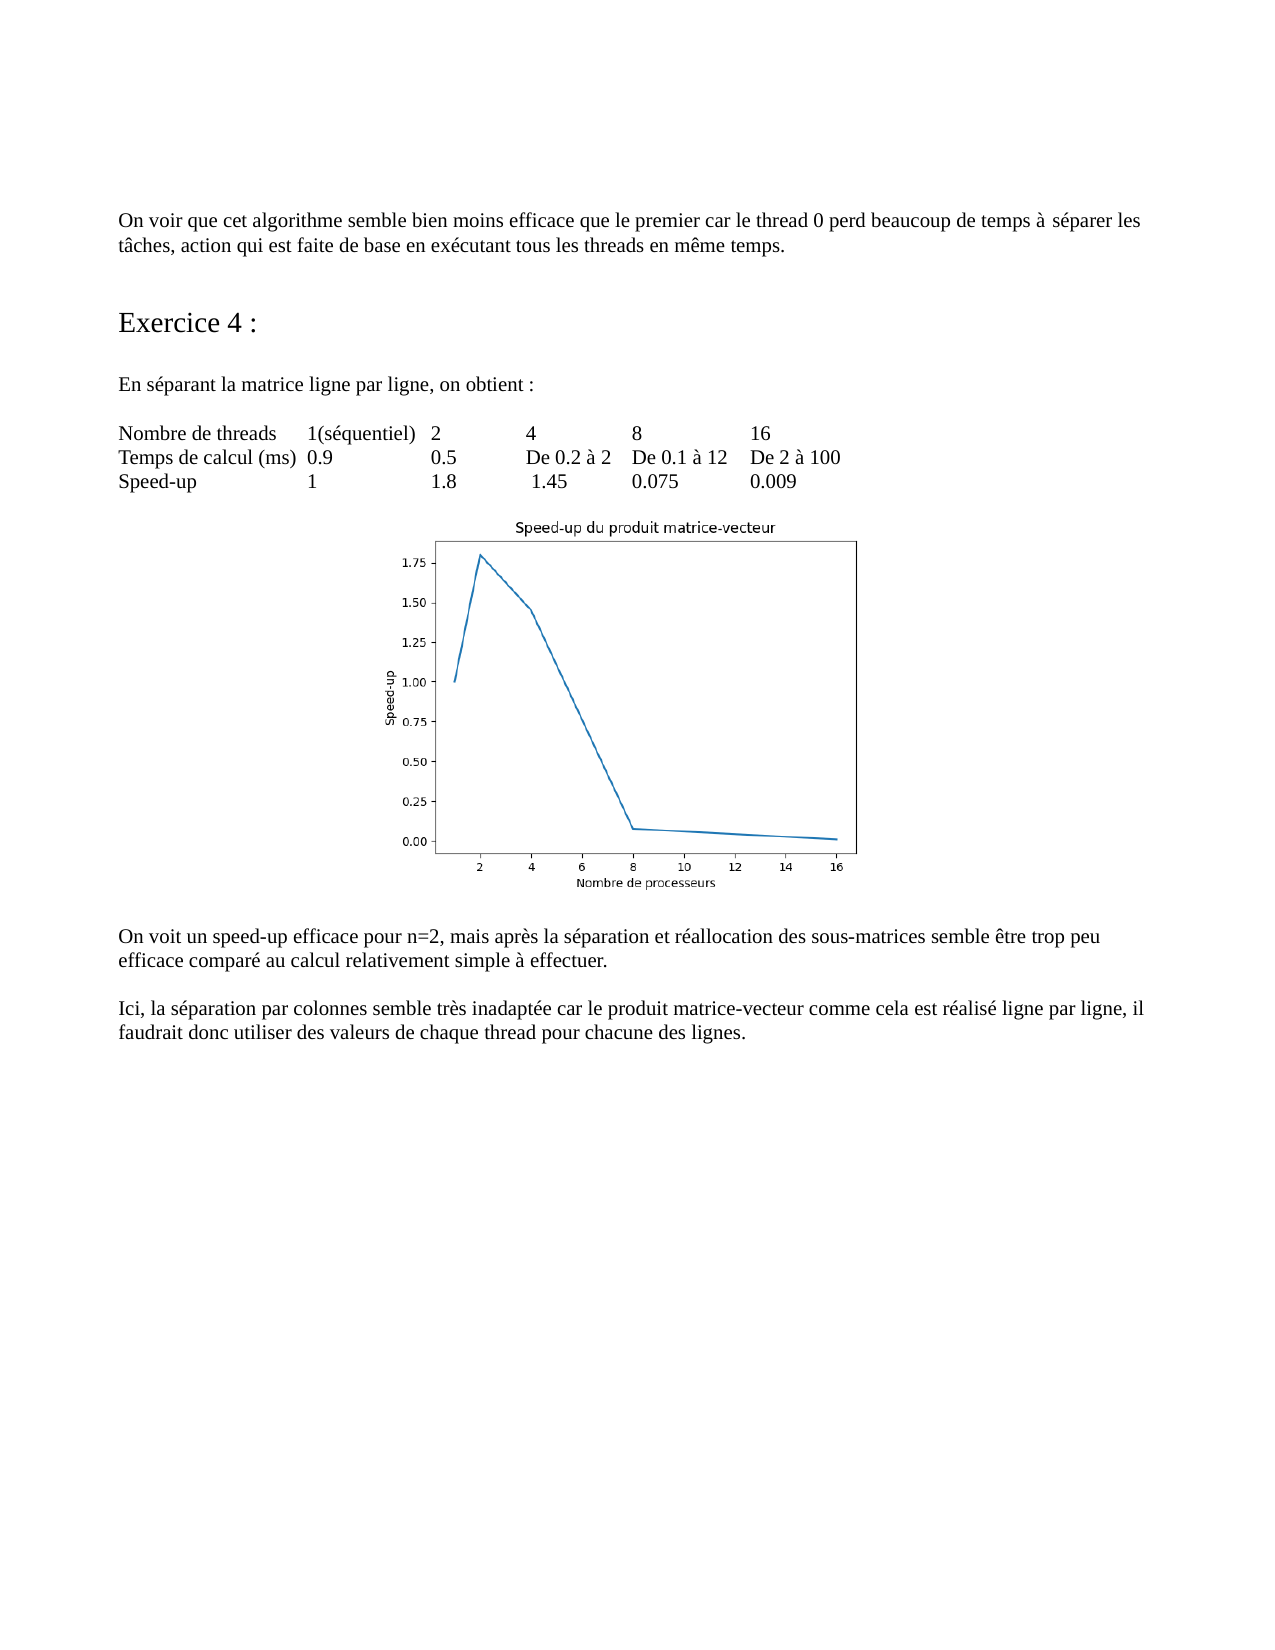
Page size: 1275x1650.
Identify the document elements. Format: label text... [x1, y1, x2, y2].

table_cell 1.8 [431, 469, 526, 493]
text Ici, la séparation par colonnes semble très inadaptée car le produit matrice-vecteur comme cela est réalisé ligne par ligne, il faudrait donc utiliser des valeurs de chaque thread pour chacune des lignes. [118, 996, 1157, 1044]
text Exercice 4 : [118, 305, 1157, 339]
text En séparant la matrice ligne par ligne, on obtient : [118, 372, 1157, 396]
table_header 2 [431, 421, 526, 444]
table_cell 0.5 [431, 445, 526, 469]
table_header 4 [526, 421, 632, 444]
picture [380, 503, 886, 892]
table_header 16 [750, 421, 880, 444]
text On voir que cet algorithme semble bien moins efficace que le premier car le thread 0 perd beaucoup de temps à séparer les tâches, action qui est faite de base en exécutant tous les threads en même temps. [118, 204, 1157, 257]
table_cell 0.075 [632, 469, 750, 493]
table_cell De 0.2 à 2 [526, 445, 632, 469]
table_cell Speed-up [118, 469, 307, 493]
table_cell De 0.1 à 12 [632, 445, 750, 469]
table_cell 0.009 [750, 469, 880, 493]
text On voit un speed-up efficace pour n=2, mais après la séparation et réallocation des sous-matrices semble être trop peu efficace comparé au calcul relativement simple à effectuer. [118, 924, 1157, 972]
table_cell De 2 à 100 [750, 445, 880, 469]
table_header 8 [632, 421, 750, 444]
table_header 1(séquentiel) [307, 421, 431, 444]
table_cell Temps de calcul (ms) [118, 445, 307, 469]
table_header Nombre de threads [118, 421, 307, 444]
table_cell 1.45 [526, 469, 632, 493]
table_cell 0.9 [307, 445, 431, 469]
table_cell 1 [307, 469, 431, 493]
